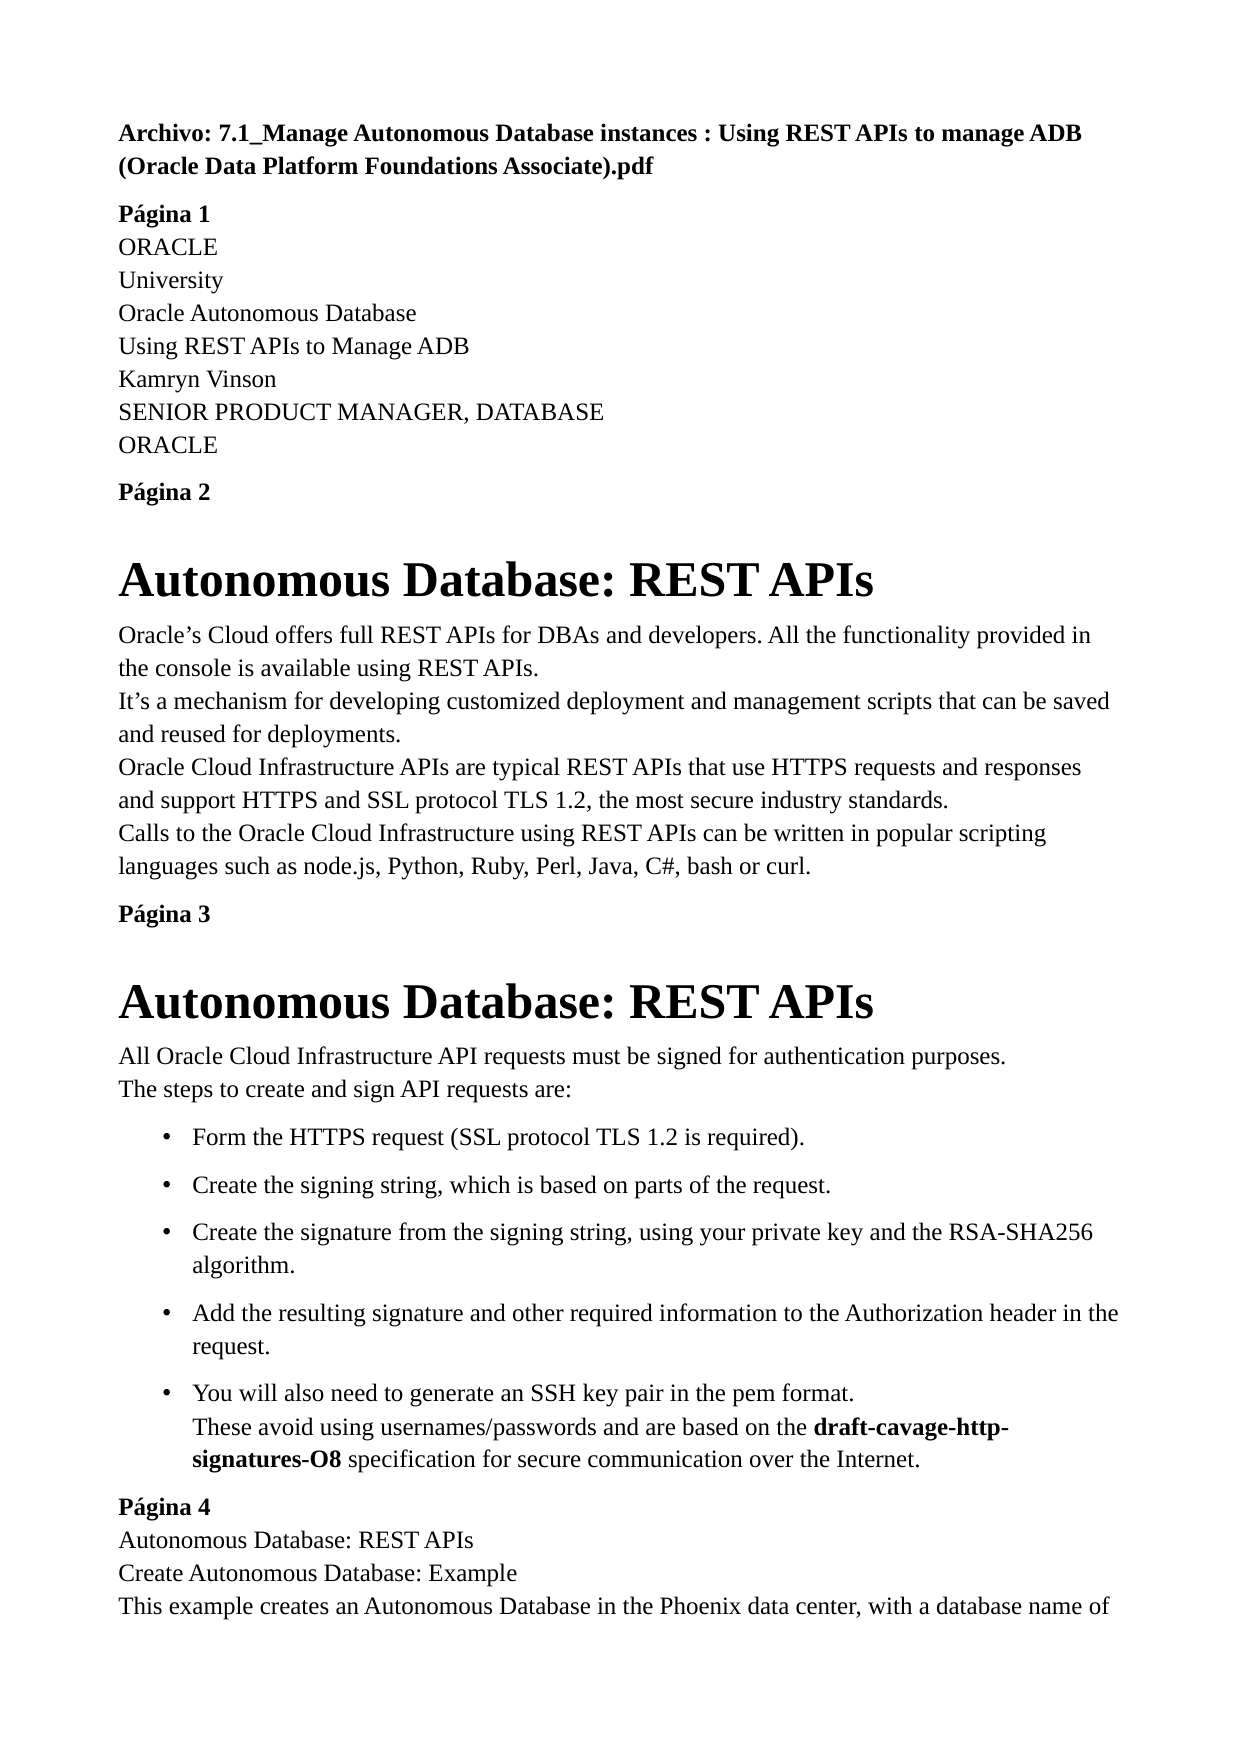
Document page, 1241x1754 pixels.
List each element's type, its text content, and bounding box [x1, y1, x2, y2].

list You will also need to generate an SSH key pair in the pem format. These avoid using usernames/passwords and are based on the draft-cavage-http-signatures-O8 specification for secure communication over the Internet. [162, 1378, 1122, 1473]
text Página 3 [118, 899, 1122, 928]
text Oracle’s Cloud offers full REST APIs for DBAs and developers. All the functionality provided in the console is available using REST APIs. It’s a mechanism for developing customized deployment and management scripts that can be saved and reused for deployments. Oracle Cloud Infrastructure APIs are typical REST APIs that use HTTPS requests and responses and support HTTPS and SSL protocol TLS 1.2, the most secure industry standards. Calls to the Oracle Cloud Infrastructure using REST APIs can be written in popular scripting languages such as node.js, Python, Ruby, Perl, Java, C#, bash or curl. [118, 620, 1122, 880]
list Form the HTTPS request (SSL protocol TLS 1.2 is required). [162, 1122, 1122, 1151]
list Create the signing string, which is based on parts of the request. [162, 1170, 1122, 1198]
list Add the resulting signature and other required information to the Authorization header in the request. [162, 1298, 1122, 1360]
text Página 2 [118, 477, 1122, 506]
text Archivo: 7.1_Manage Autonomous Database instances : Using REST APIs to manage ADB (Oracle Data Platform Foundations Associate).pdf [118, 118, 1122, 180]
text Página 4 Autonomous Database: REST APIs Create Autonomous Database: Example This example creates an Autonomous Database in the Phoenix data center, with a database name of [118, 1492, 1122, 1620]
subtitle Autonomous Database: REST APIs [118, 971, 1122, 1029]
subtitle Autonomous Database: REST APIs [118, 550, 1122, 608]
text Página 1 ORACLE University Oracle Autonomous Database Using REST APIs to Manage ADB Kamryn Vinson SENIOR PRODUCT MANAGER, DATABASE ORACLE [118, 199, 1122, 459]
text All Oracle Cloud Infrastructure API requests must be signed for authentication purposes. The steps to create and sign API requests are: [118, 1041, 1122, 1103]
list Create the signature from the signing string, using your private key and the RSA-SHA256 algorithm. [162, 1217, 1122, 1279]
